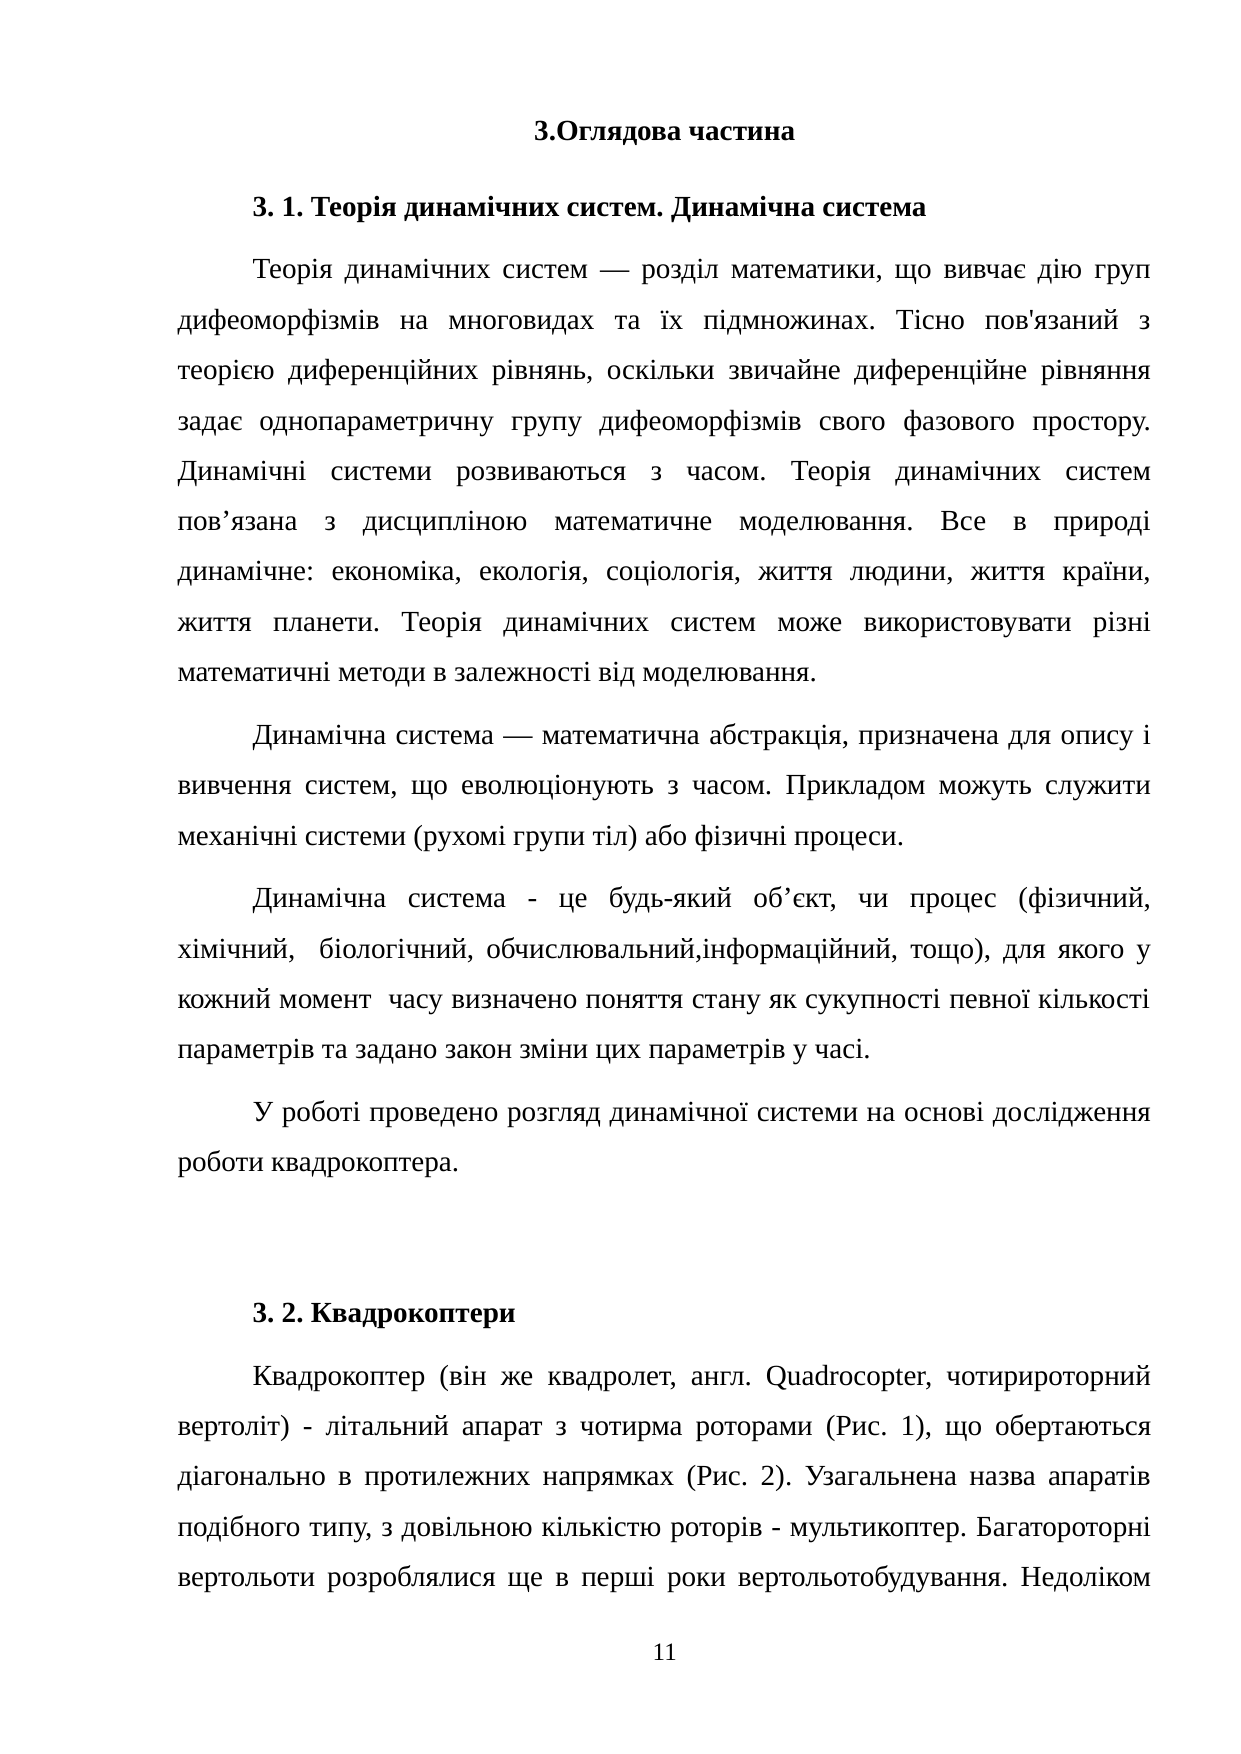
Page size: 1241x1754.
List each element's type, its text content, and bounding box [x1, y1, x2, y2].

text Теорія динамічних систем — розділ математики, що вивчає дію груп дифеоморфізмів на многовидах та їх підмножинах. Тісно пов'язаний з теорією диференційних рівнянь, оскільки звичайне диференційне рівняння задає однопараметричну групу дифеоморфізмів свого фазового простору. Динамічні системи розвиваються з часом. Теорія динамічних систем пов’язана з дисципліною математичне моделювання. Все в природі динамічне: економіка, екологія, соціологія, життя людини, життя країни, життя планети. Теорія динамічних систем може використовувати різні математичні методи в залежності від моделювання. [177, 252, 1152, 688]
text У роботі проведено розгляд динамічної системи на основі дослідження роботи квадрокоптера. [177, 1094, 1152, 1178]
text Динамічна система — математична абстракція, призначена для опису і вивчення систем, що еволюціонують з часом. Прикладом можуть служити механічні системи (рухомі групи тіл) або фізичні процеси. [177, 717, 1152, 851]
text Динамічна система - це будь-який об’єкт, чи процес (фізичний, хімічний, біологічний, обчислювальний,інформаційний, тощо), для якого у кожний момент часу визначено поняття стану як сукупності певної кількості параметрів та задано закон зміни цих параметрів у часі. [177, 880, 1152, 1065]
subtitle 3. 2. Квадрокоптери [177, 1295, 1152, 1329]
subtitle 3. 1. Теорія динамічних систем. Динамічна система [177, 189, 1152, 222]
text Квадрокоптер (він же квадролет, англ. Quadrocopter, чотирироторний вертоліт) - літальний апарат з чотирма роторами (Рис. 1), що обертаються діагонально в протилежних напрямках (Рис. 2). Узагальнена назва апаратів подібного типу, з довільною кількістю роторів - мультикоптер. Багатороторні вертольоти розроблялися ще в перші роки вертольотобудування. Недоліком [177, 1358, 1152, 1593]
subtitle 3.Оглядова частина [177, 113, 1152, 147]
